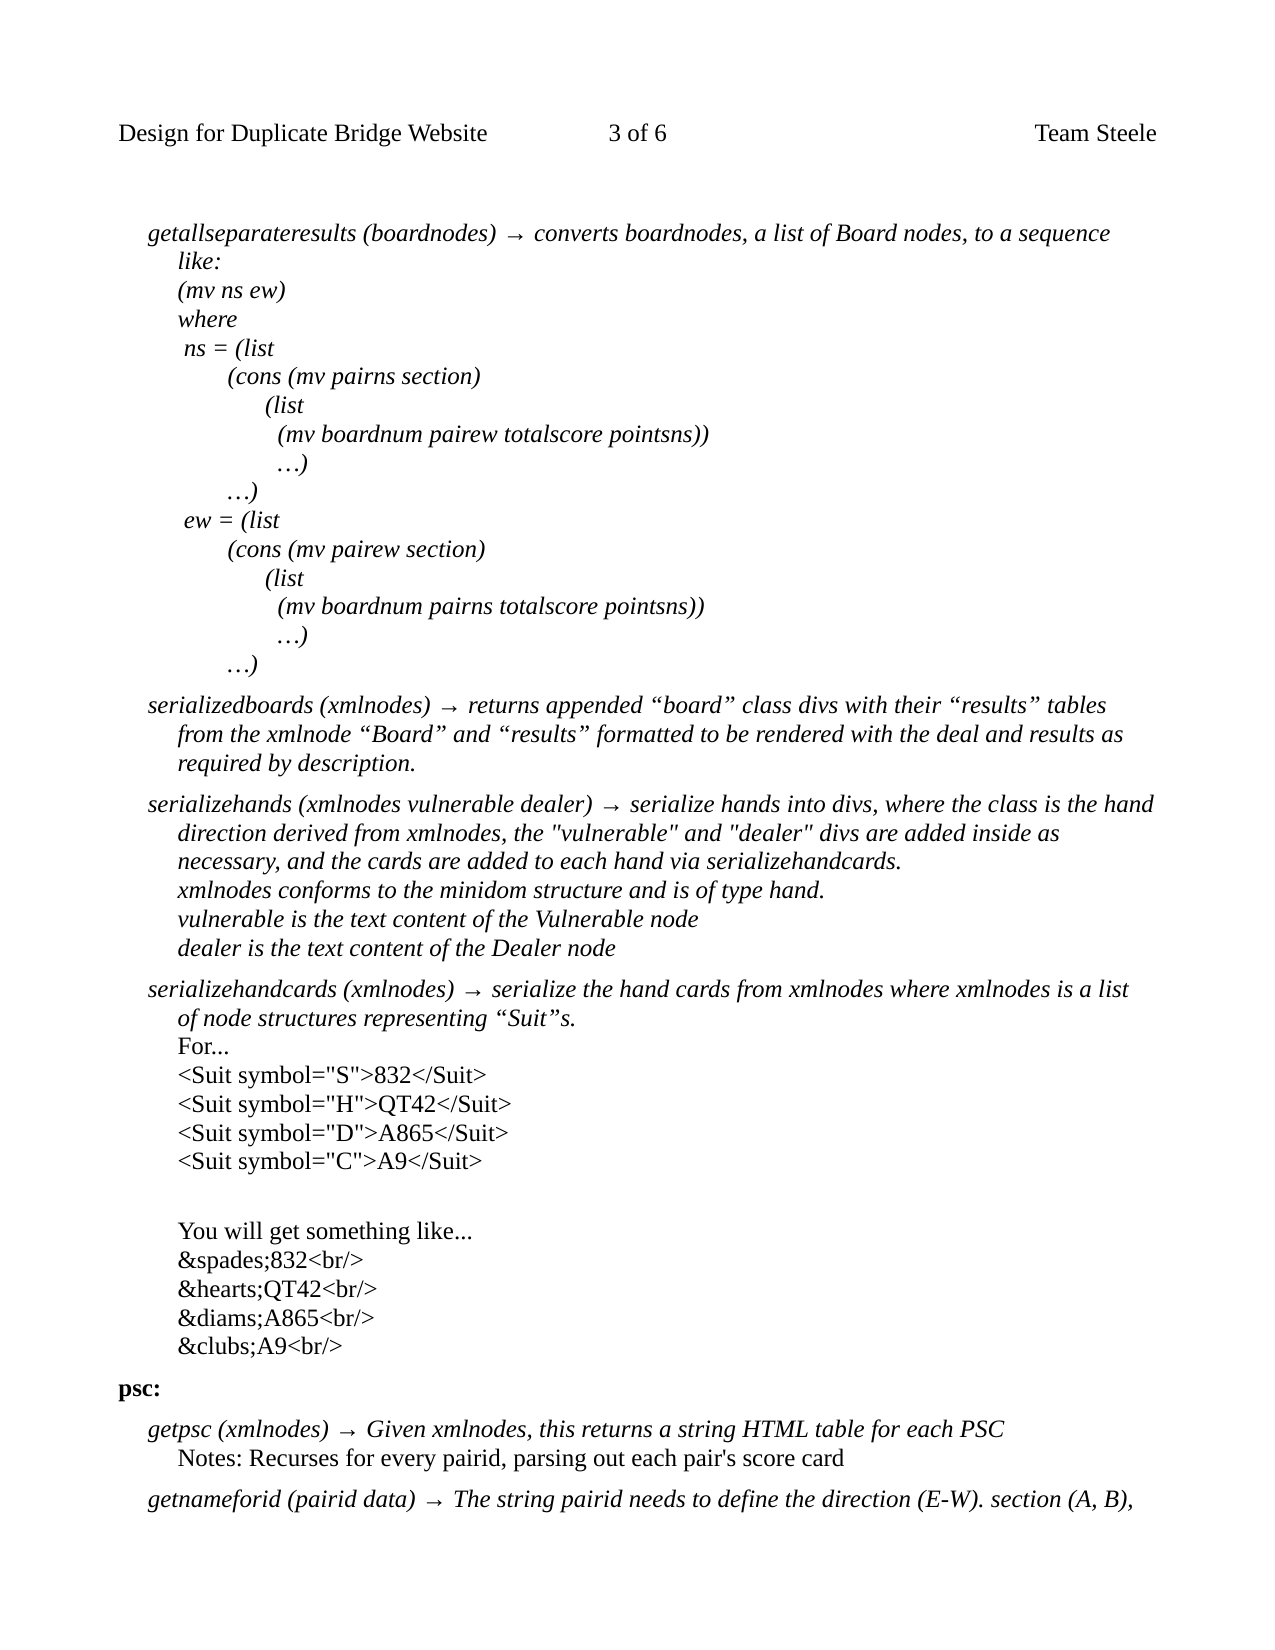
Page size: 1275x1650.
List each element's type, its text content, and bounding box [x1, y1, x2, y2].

text getnameforid (pairid data) → The string pairid needs to define the direction (E-W). section (A, B), [148, 1484, 1157, 1513]
text psc: [118, 1373, 1157, 1401]
text serializehandcards (xmlnodes) → serialize the hand cards from xmlnodes where xmlnodes is a list of node structures representing “Suit”s. For... <Suit symbol="S">832</Suit> <Suit symbol="H">QT42</Suit> <Suit symbol="D">A865</Suit> <Suit symbol="C">A9</Suit> [148, 974, 1157, 1175]
text getallseparateresults (boardnodes) → converts boardnodes, a list of Board nodes, to a sequence like: (mv ns ew) where ns = (list (cons (mv pairns section) (list (mv boardnum pairew totalscore pointsns)) …) …) ew = (list (cons (mv pairew section) (list (mv boardnum pairns totalscore pointsns)) …) …) [148, 218, 1157, 678]
text serializedboards (xmlnodes) → returns appended “board” class divs with their “results” tables from the xmlnode “Board” and “results” formatted to be rendered with the deal and results as required by description. [148, 690, 1157, 776]
text getpsc (xmlnodes) → Given xmlnodes, this returns a string HTML table for each PSC Notes: Recurses for every pairid, parsing out each pair's score card [148, 1414, 1157, 1471]
text serializehands (xmlnodes vulnerable dealer) → serialize hands into divs, where the class is the hand direction derived from xmlnodes, the "vulnerable" and "dealer" divs are added inside as necessary, and the cards are added to each hand via serializehandcards. xmlnodes conforms to the minidom structure and is of type hand. vulnerable is the text content of the Vulnerable node dealer is the text content of the Dealer node [148, 789, 1157, 961]
text You will get something like... &spades;832<br/> &hearts;QT42<br/> &diams;A865<br/> &clubs;A9<br/> [148, 1188, 1157, 1360]
